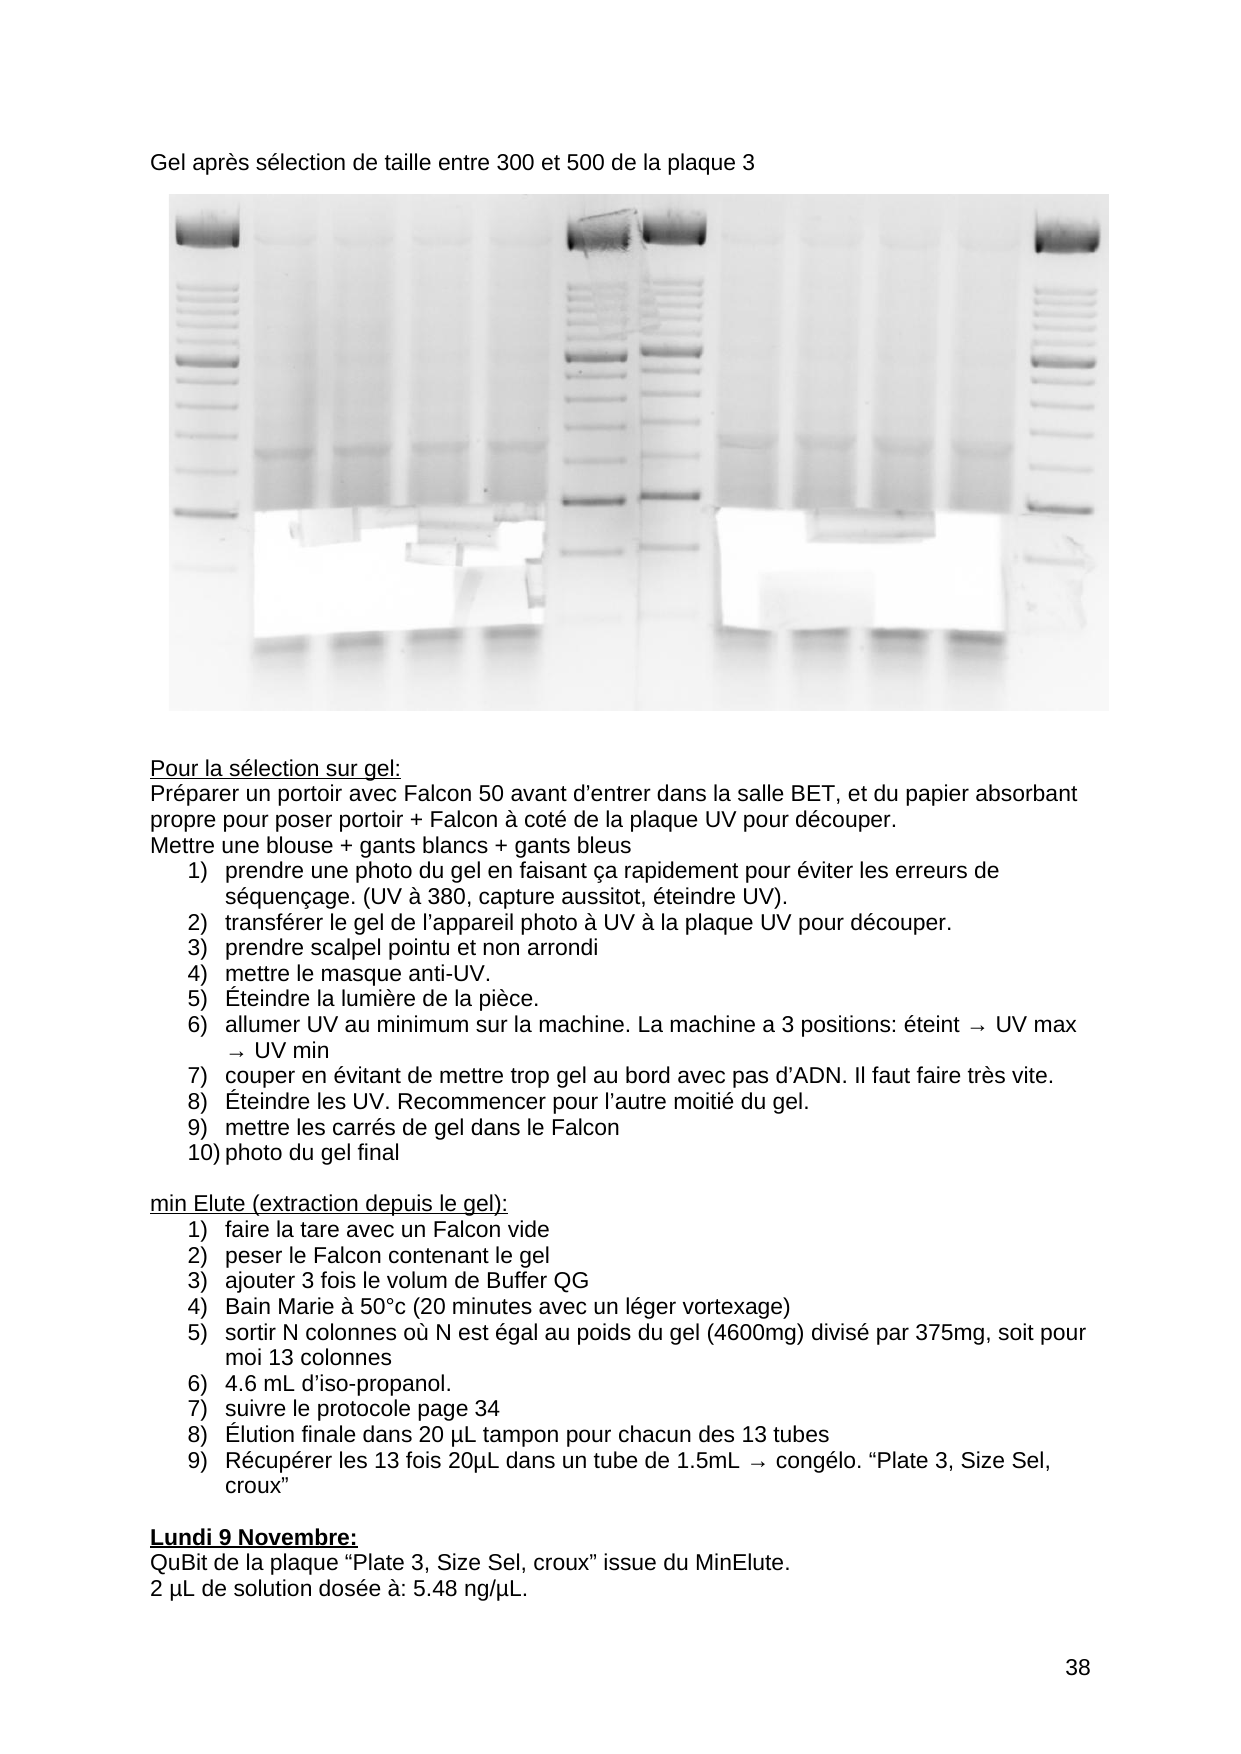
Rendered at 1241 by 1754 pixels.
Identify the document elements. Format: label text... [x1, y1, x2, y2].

text Pour la sélection sur gel: [150, 755, 1091, 781]
list Éteindre les UV. Recommencer pour l’autre moitié du gel. [187, 1088, 1091, 1114]
text min Elute (extraction depuis le gel): [150, 1191, 1091, 1217]
text Mettre une blouse + gants blancs + gants bleus [150, 832, 1091, 858]
list Élution finale dans 20 µL tampon pour chacun des 13 tubes [187, 1422, 1091, 1447]
list 4.6 mL d’iso-propanol. [187, 1370, 1091, 1396]
text Lundi 9 Novembre: [150, 1524, 1091, 1550]
list Éteindre la lumière de la pièce. [187, 986, 1091, 1012]
picture [168, 194, 1109, 711]
list ajouter 3 fois le volum de Buffer QG [187, 1268, 1091, 1293]
list faire la tare avec un Falcon vide [187, 1217, 1091, 1242]
list Récupérer les 13 fois 20µL dans un tube de 1.5mL → congélo. “Plate 3, Size Sel, croux” [187, 1447, 1091, 1498]
text 2 µL de solution dosée à: 5.48 ng/µL. [150, 1575, 1091, 1601]
list peser le Falcon contenant le gel [187, 1242, 1091, 1268]
text Préparer un portoir avec Falcon 50 avant d’entrer dans la salle BET, et du papier absorbant propre pour poser portoir + Falcon à coté de la plaque UV pour découper. [150, 781, 1091, 832]
list suivre le protocole page 34 [187, 1396, 1091, 1422]
list transférer le gel de l’appareil photo à UV à la plaque UV pour découper. [187, 909, 1091, 935]
list prendre scalpel pointu et non arrondi [187, 935, 1091, 960]
list couper en évitant de mettre trop gel au bord avec pas d’ADN. Il faut faire très vite. [187, 1063, 1091, 1088]
list mettre le masque anti-UV. [187, 960, 1091, 986]
list allumer UV au minimum sur la machine. La machine a 3 positions: éteint → UV max → UV min [187, 1012, 1091, 1063]
list photo du gel final [187, 1140, 1091, 1165]
list Bain Marie à 50°c (20 minutes avec un léger vortexage) [187, 1293, 1091, 1319]
list prendre une photo du gel en faisant ça rapidement pour éviter les erreurs de séquençage. (UV à 380, capture aussitot, éteindre UV). [187, 858, 1091, 909]
text Gel après sélection de taille entre 300 et 500 de la plaque 3 [150, 150, 1091, 176]
list sortir N colonnes où N est égal au poids du gel (4600mg) divisé par 375mg, soit pour moi 13 colonnes [187, 1319, 1091, 1370]
list mettre les carrés de gel dans le Falcon [187, 1114, 1091, 1140]
text QuBit de la plaque “Plate 3, Size Sel, croux” issue du MinElute. [150, 1550, 1091, 1575]
